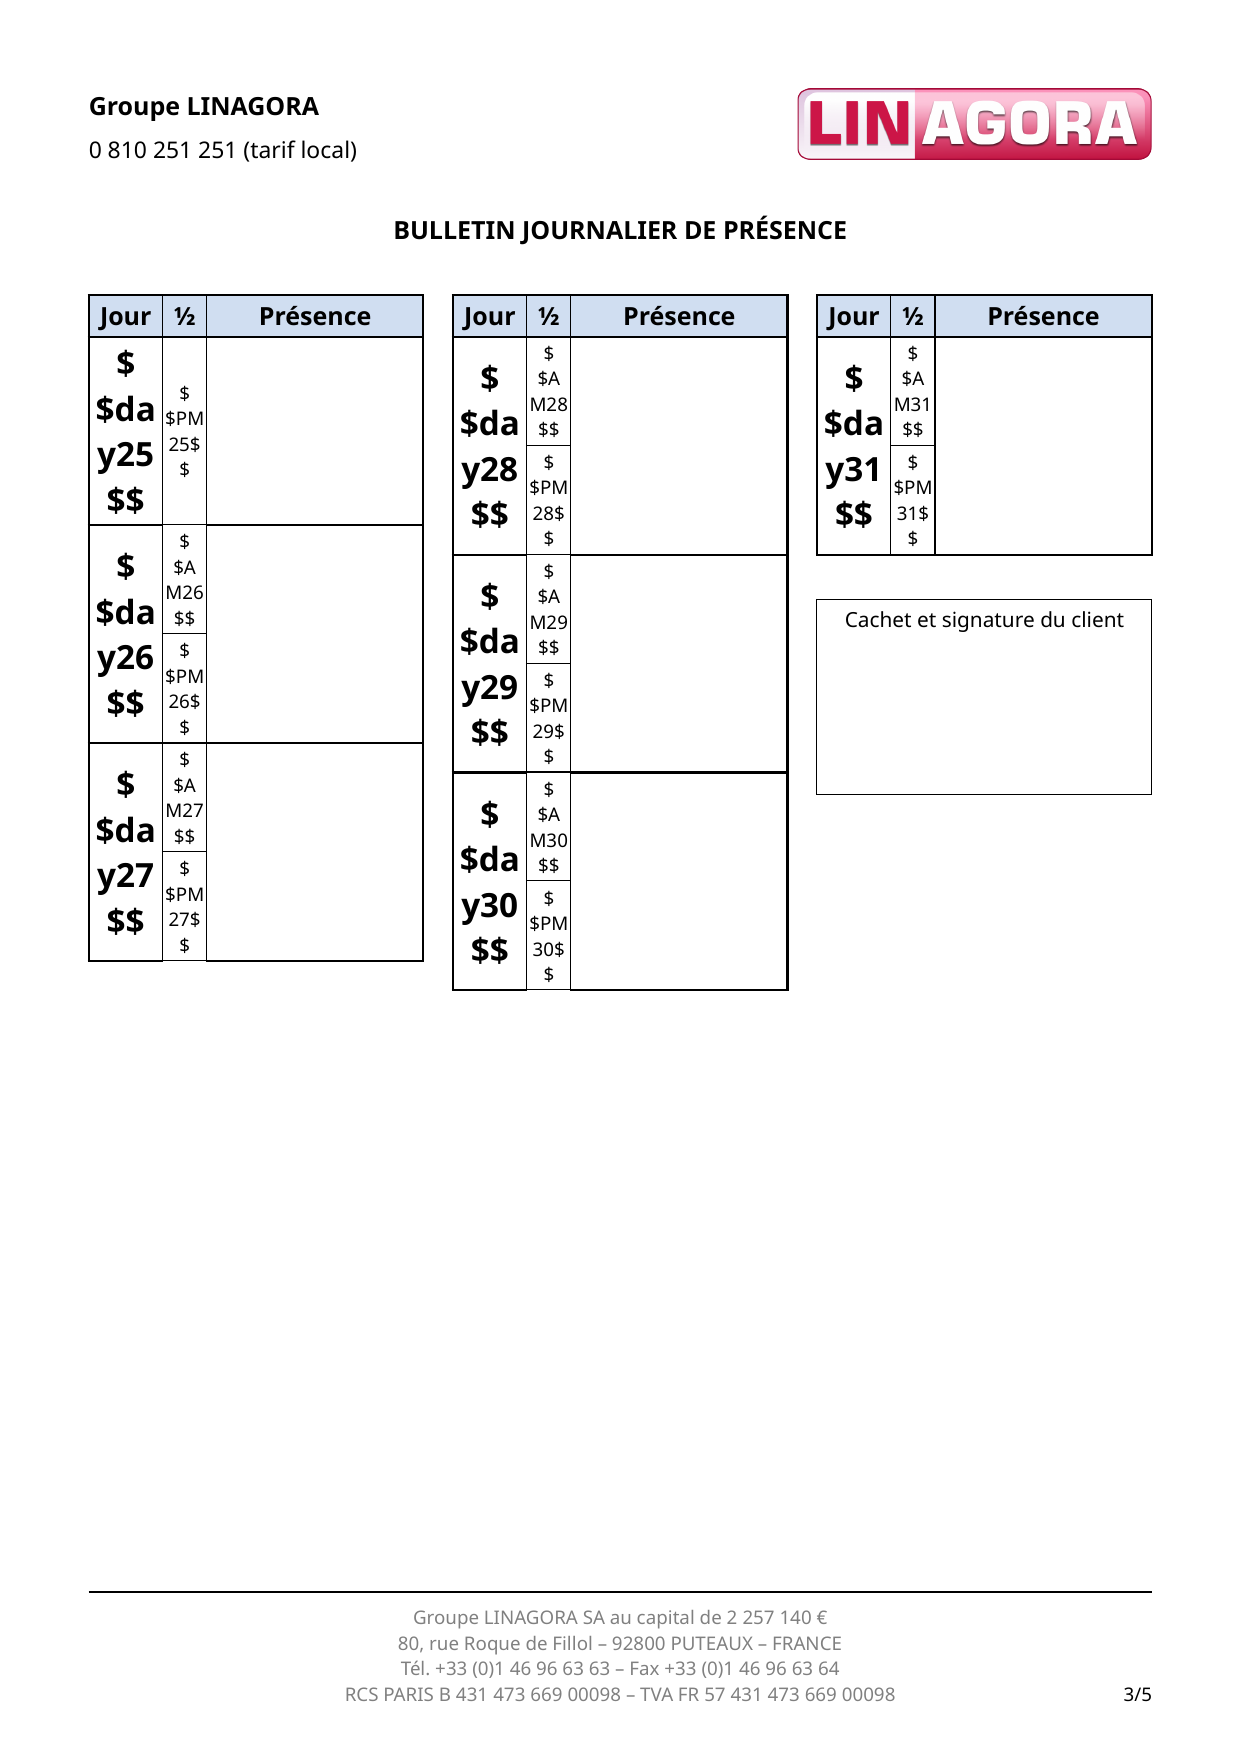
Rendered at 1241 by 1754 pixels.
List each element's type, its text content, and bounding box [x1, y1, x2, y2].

table_header Cachet et signature du client [817, 600, 1151, 794]
table_cell $$PM31$$ [891, 446, 934, 553]
table_header Jour [818, 296, 890, 336]
table_cell $$PM25$$ [163, 338, 206, 524]
table_cell $$PM26$$ [163, 634, 206, 742]
table_cell $$AM27$$ [163, 744, 206, 851]
table_cell $$PM28$$ [527, 446, 570, 553]
table_cell [207, 526, 422, 742]
table_cell [936, 338, 1151, 553]
table_cell $$day28$$ [454, 338, 526, 553]
table_cell [207, 744, 422, 960]
table_header Jour [90, 296, 162, 336]
table_cell $$AM31$$ [891, 338, 934, 444]
table_cell [571, 338, 786, 553]
picture [797, 88, 1152, 160]
table_cell $$day26$$ [90, 526, 162, 742]
table_header Présence [571, 296, 786, 336]
table_header Présence [207, 296, 422, 336]
table_cell $$day30$$ [454, 774, 526, 989]
table_header ½ [891, 296, 934, 336]
table_cell $$AM30$$ [527, 773, 570, 880]
table_header ½ [527, 296, 570, 336]
table_cell [571, 774, 786, 989]
table_cell $$day25$$ [90, 338, 162, 524]
table_cell $$PM30$$ [527, 881, 570, 989]
table_cell $$day29$$ [454, 556, 526, 771]
table_header Jour [454, 296, 526, 336]
table_cell $$day27$$ [90, 744, 162, 960]
table_cell $$AM28$$ [527, 338, 570, 444]
table_cell [571, 556, 786, 771]
table_cell [207, 338, 422, 524]
table_cell $$AM29$$ [527, 555, 570, 662]
table_cell $$AM26$$ [163, 525, 206, 633]
table_header Présence [936, 296, 1151, 336]
table_cell $$day31$$ [818, 338, 890, 553]
table_cell $$PM29$$ [527, 664, 570, 771]
table_cell $$PM27$$ [163, 852, 206, 960]
table_header ½ [163, 296, 206, 336]
